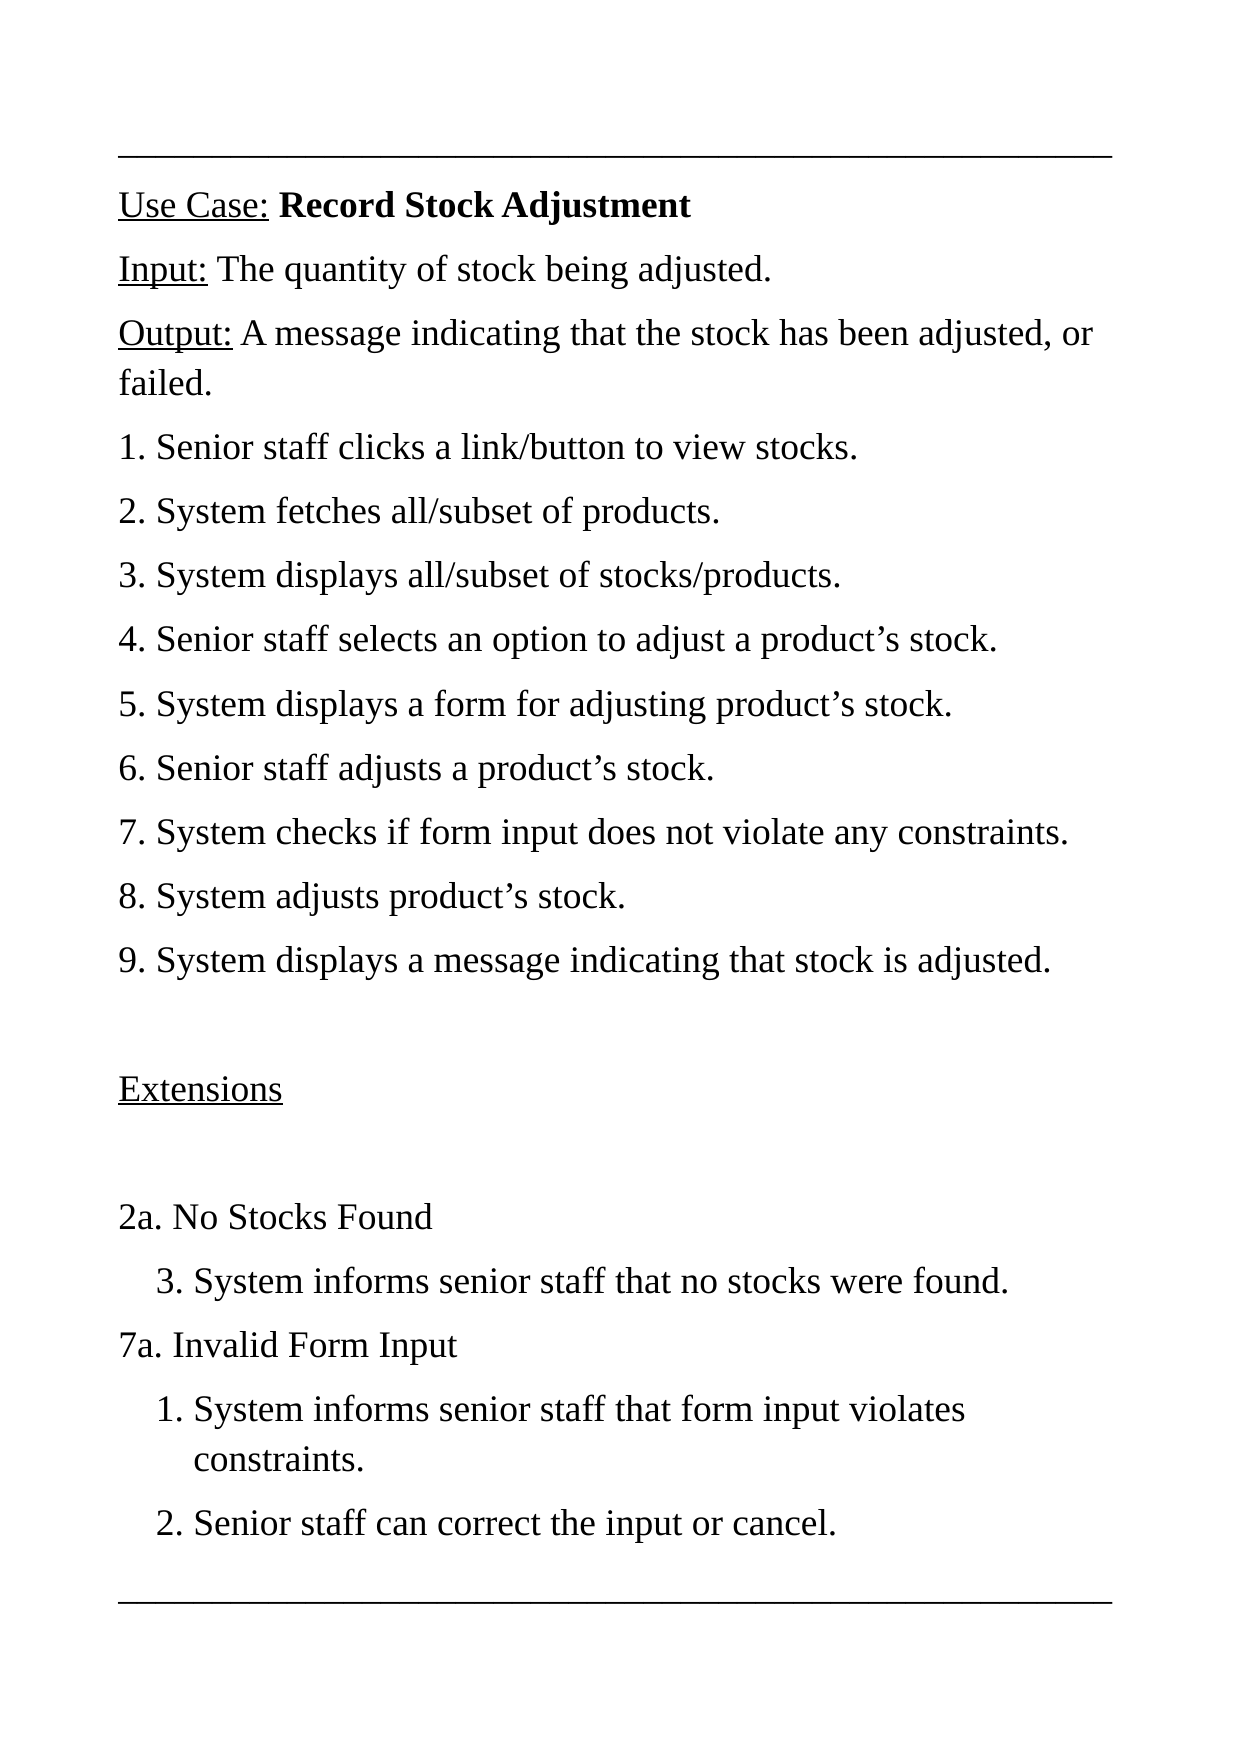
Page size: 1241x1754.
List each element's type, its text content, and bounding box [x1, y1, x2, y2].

text Use Case: Record Stock Adjustment [118, 182, 1122, 225]
list System informs senior staff that form input violates constraints. [156, 1387, 1122, 1479]
text 2a. No Stocks Found [118, 1194, 1122, 1237]
text 7. System checks if form input does not violate any constraints. [118, 809, 1122, 852]
text 2. System fetches all/subset of products. [118, 488, 1122, 532]
text _____________________________________________________ [118, 118, 1122, 161]
text 6. Senior staff adjusts a product’s stock. [118, 745, 1122, 788]
text _____________________________________________________ [118, 1565, 1122, 1608]
text 9. System displays a message indicating that stock is adjusted. [118, 938, 1122, 981]
list Senior staff can correct the input or cancel. [156, 1501, 1122, 1544]
text Input: The quantity of stock being adjusted. [118, 246, 1122, 289]
list System informs senior staff that no stocks were found. [156, 1258, 1122, 1302]
text 5. System displays a form for adjusting product’s stock. [118, 681, 1122, 724]
text 7a. Invalid Form Input [118, 1323, 1122, 1366]
text Output: A message indicating that the stock has been adjusted, or failed. [118, 311, 1122, 403]
text Extensions [118, 1066, 1122, 1109]
text 8. System adjusts product’s stock. [118, 873, 1122, 917]
text 3. System displays all/subset of stocks/products. [118, 553, 1122, 596]
text 1. Senior staff clicks a link/button to view stocks. [118, 424, 1122, 467]
text 4. Senior staff selects an option to adjust a product’s stock. [118, 617, 1122, 660]
